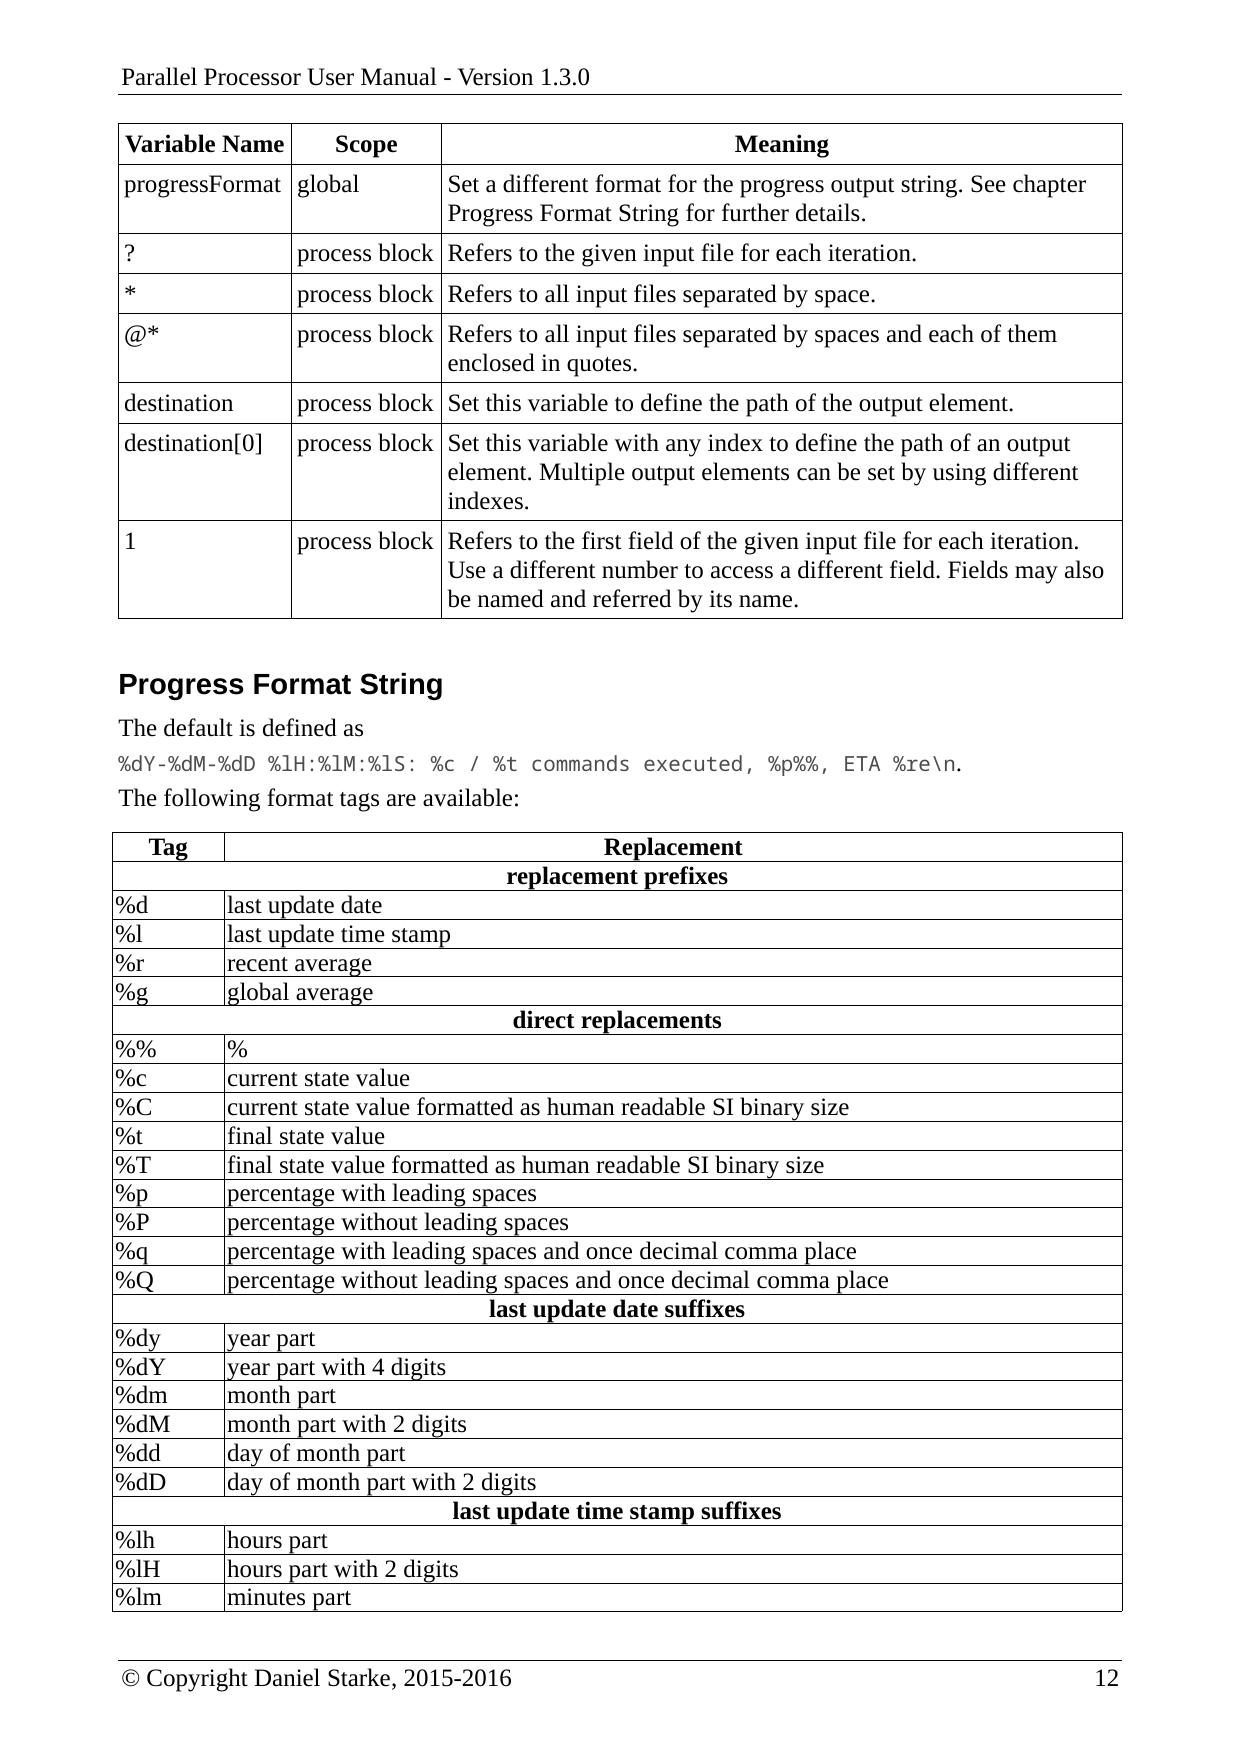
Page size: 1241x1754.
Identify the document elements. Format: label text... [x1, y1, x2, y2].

table_cell global average [225, 977, 1122, 1005]
table_cell year part with 4 digits [225, 1353, 1122, 1380]
table_cell %dd [113, 1439, 224, 1467]
table_cell Refers to all input files separated by space. [442, 274, 1122, 313]
table_cell Set this variable to define the path of the output element. [442, 383, 1122, 423]
table_header Replacement [225, 833, 1122, 861]
table_cell %% [113, 1035, 224, 1063]
table_cell hours part with 2 digits [225, 1555, 1122, 1582]
table_cell Set a different format for the progress output string. See chapter Progress Format String for further details. [442, 165, 1122, 233]
table_cell replacement prefixes [113, 862, 1122, 890]
table_cell day of month part with 2 digits [225, 1468, 1122, 1496]
table_cell %lH [113, 1555, 224, 1582]
table_cell process block [292, 314, 441, 382]
table_cell %l [113, 920, 224, 948]
table_cell %dD [113, 1468, 224, 1496]
table_cell % [225, 1035, 1122, 1063]
table_cell destination [119, 383, 291, 423]
table_cell 1 [119, 521, 291, 618]
table_cell recent average [225, 949, 1122, 976]
table_cell current state value formatted as human readable SI binary size [225, 1093, 1122, 1121]
table_cell year part [225, 1324, 1122, 1352]
table_cell %t [113, 1122, 224, 1149]
table_cell hours part [225, 1526, 1122, 1553]
table_cell current state value [225, 1064, 1122, 1092]
table_cell %q [113, 1237, 224, 1265]
table_cell process block [292, 424, 441, 520]
table_cell Refers to the given input file for each iteration. [442, 234, 1122, 273]
table_cell direct replacements [113, 1006, 1122, 1034]
table_cell Refers to all input files separated by spaces and each of them enclosed in quotes. [442, 314, 1122, 382]
table_cell %d [113, 891, 224, 919]
table_cell %dy [113, 1324, 224, 1352]
table_cell * [119, 274, 291, 313]
table_cell %dM [113, 1410, 224, 1438]
table_cell %dm [113, 1381, 224, 1409]
table_cell progressFormat [119, 165, 291, 233]
text Progress Format String [118, 667, 1122, 701]
table_cell process block [292, 521, 441, 618]
text The default is defined as %dY-%dM-%dD %lH:%lM:%lS: %c / %t commands executed, %p%%, ETA %re\n. The following format tags are available: [118, 713, 1122, 812]
table_cell %lh [113, 1526, 224, 1553]
table_cell %C [113, 1093, 224, 1121]
table_cell %dY [113, 1353, 224, 1380]
table_header Variable Name [119, 124, 291, 163]
table_cell last update time stamp [225, 920, 1122, 948]
table_cell process block [292, 234, 441, 273]
table_cell last update time stamp suffixes [113, 1497, 1122, 1525]
table_cell %g [113, 977, 224, 1005]
table_cell month part with 2 digits [225, 1410, 1122, 1438]
table_cell percentage without leading spaces and once decimal comma place [225, 1266, 1122, 1294]
table_cell final state value formatted as human readable SI binary size [225, 1151, 1122, 1178]
table_cell @* [119, 314, 291, 382]
table_cell percentage without leading spaces [225, 1208, 1122, 1236]
table_cell Set this variable with any index to define the path of an output element. Multiple output elements can be set by using different indexes. [442, 424, 1122, 520]
table_cell process block [292, 383, 441, 423]
table_cell %c [113, 1064, 224, 1092]
table_header Tag [113, 833, 224, 861]
table_cell ? [119, 234, 291, 273]
table_header Scope [292, 124, 441, 163]
table_header Meaning [442, 124, 1122, 163]
table_cell destination[0] [119, 424, 291, 520]
table_cell %p [113, 1180, 224, 1207]
table_cell global [292, 165, 441, 233]
table_cell process block [292, 274, 441, 313]
table_cell month part [225, 1381, 1122, 1409]
table_cell minutes part [225, 1584, 1122, 1611]
table_cell day of month part [225, 1439, 1122, 1467]
table_cell Refers to the first field of the given input file for each iteration. Use a different number to access a different field. Fields may also be named and referred by its name. [442, 521, 1122, 618]
table_cell last update date [225, 891, 1122, 919]
table_cell %r [113, 949, 224, 976]
table_cell percentage with leading spaces [225, 1180, 1122, 1207]
table_cell %P [113, 1208, 224, 1236]
table_cell last update date suffixes [113, 1295, 1122, 1323]
table_cell %Q [113, 1266, 224, 1294]
table_cell %T [113, 1151, 224, 1178]
table_cell percentage with leading spaces and once decimal comma place [225, 1237, 1122, 1265]
table_cell %lm [113, 1584, 224, 1611]
table_cell final state value [225, 1122, 1122, 1149]
